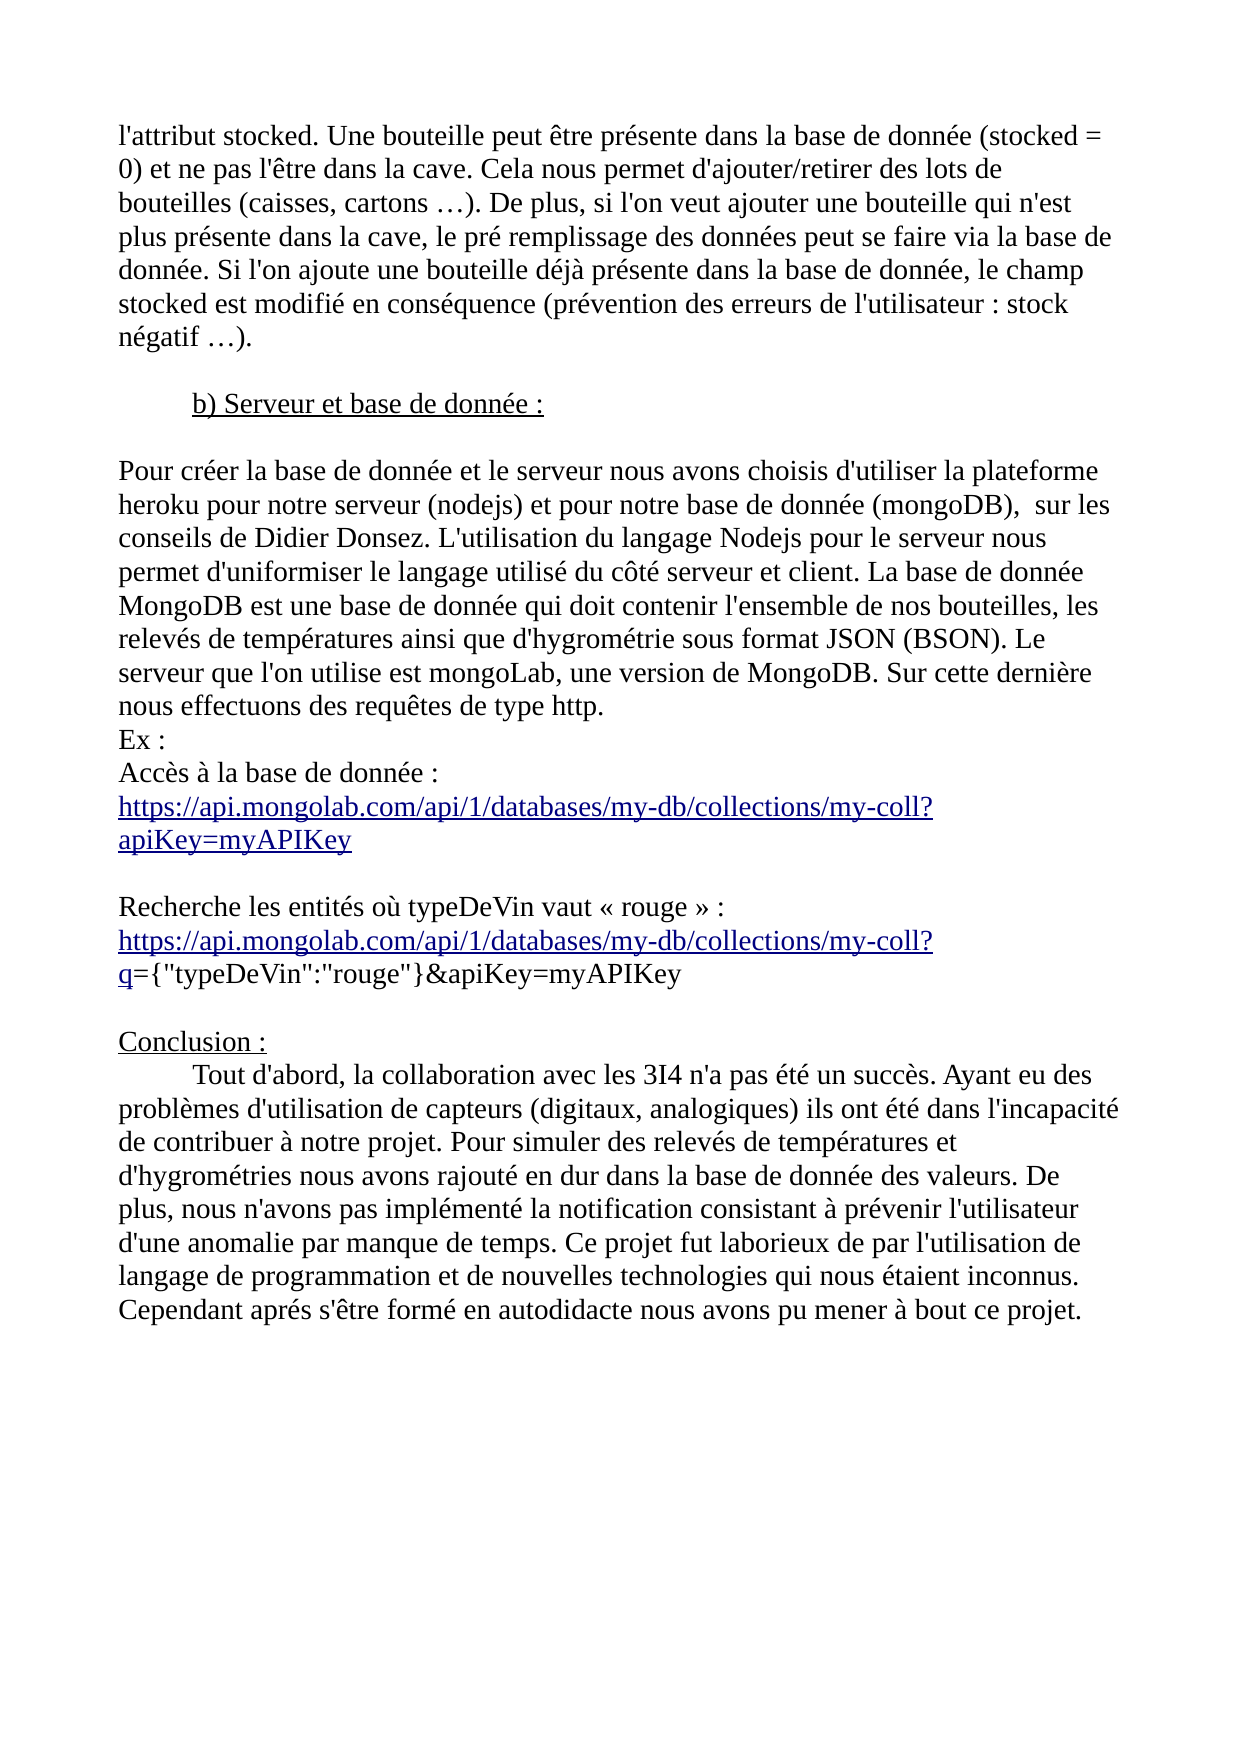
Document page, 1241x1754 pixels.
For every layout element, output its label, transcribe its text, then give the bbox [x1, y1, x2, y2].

text b) Serveur et base de donnée : [118, 386, 1122, 420]
text Accès à la base de donnée : https://api.mongolab.com/api/1/databases/my-db/collections/my-coll?apiKey=myAPIKey [118, 755, 1122, 856]
text Ex : [118, 722, 1122, 755]
text Conclusion : [118, 1024, 1122, 1057]
text Recherche les entités où typeDeVin vaut « rouge » : https://api.mongolab.com/api/1/databases/my-db/collections/my-coll?q={"typeDeVin":"rouge"}&apiKey=myAPIKey [118, 889, 1122, 990]
text Pour créer la base de donnée et le serveur nous avons choisis d'utiliser la plateforme heroku pour notre serveur (nodejs) et pour notre base de donnée (mongoDB), sur les conseils de Didier Donsez. L'utilisation du langage Nodejs pour le serveur nous permet d'uniformiser le langage utilisé du côté serveur et client. La base de donnée MongoDB est une base de donnée qui doit contenir l'ensemble de nos bouteilles, les relevés de températures ainsi que d'hygrométrie sous format JSON (BSON). Le serveur que l'on utilise est mongoLab, une version de MongoDB. Sur cette dernière nous effectuons des requêtes de type http. [118, 453, 1122, 722]
text l'attribut stocked. Une bouteille peut être présente dans la base de donnée (stocked = 0) et ne pas l'être dans la cave. Cela nous permet d'ajouter/retirer des lots de bouteilles (caisses, cartons …). De plus, si l'on veut ajouter une bouteille qui n'est plus présente dans la cave, le pré remplissage des données peut se faire via la base de donnée. Si l'on ajoute une bouteille déjà présente dans la base de donnée, le champ stocked est modifié en conséquence (prévention des erreurs de l'utilisateur : stock négatif …). [118, 118, 1122, 353]
text Tout d'abord, la collaboration avec les 3I4 n'a pas été un succès. Ayant eu des problèmes d'utilisation de capteurs (digitaux, analogiques) ils ont été dans l'incapacité de contribuer à notre projet. Pour simuler des relevés de températures et d'hygrométries nous avons rajouté en dur dans la base de donnée des valeurs. De plus, nous n'avons pas implémenté la notification consistant à prévenir l'utilisateur d'une anomalie par manque de temps. Ce projet fut laborieux de par l'utilisation de langage de programmation et de nouvelles technologies qui nous étaient inconnus. Cependant aprés s'être formé en autodidacte nous avons pu mener à bout ce projet. [118, 1057, 1122, 1326]
